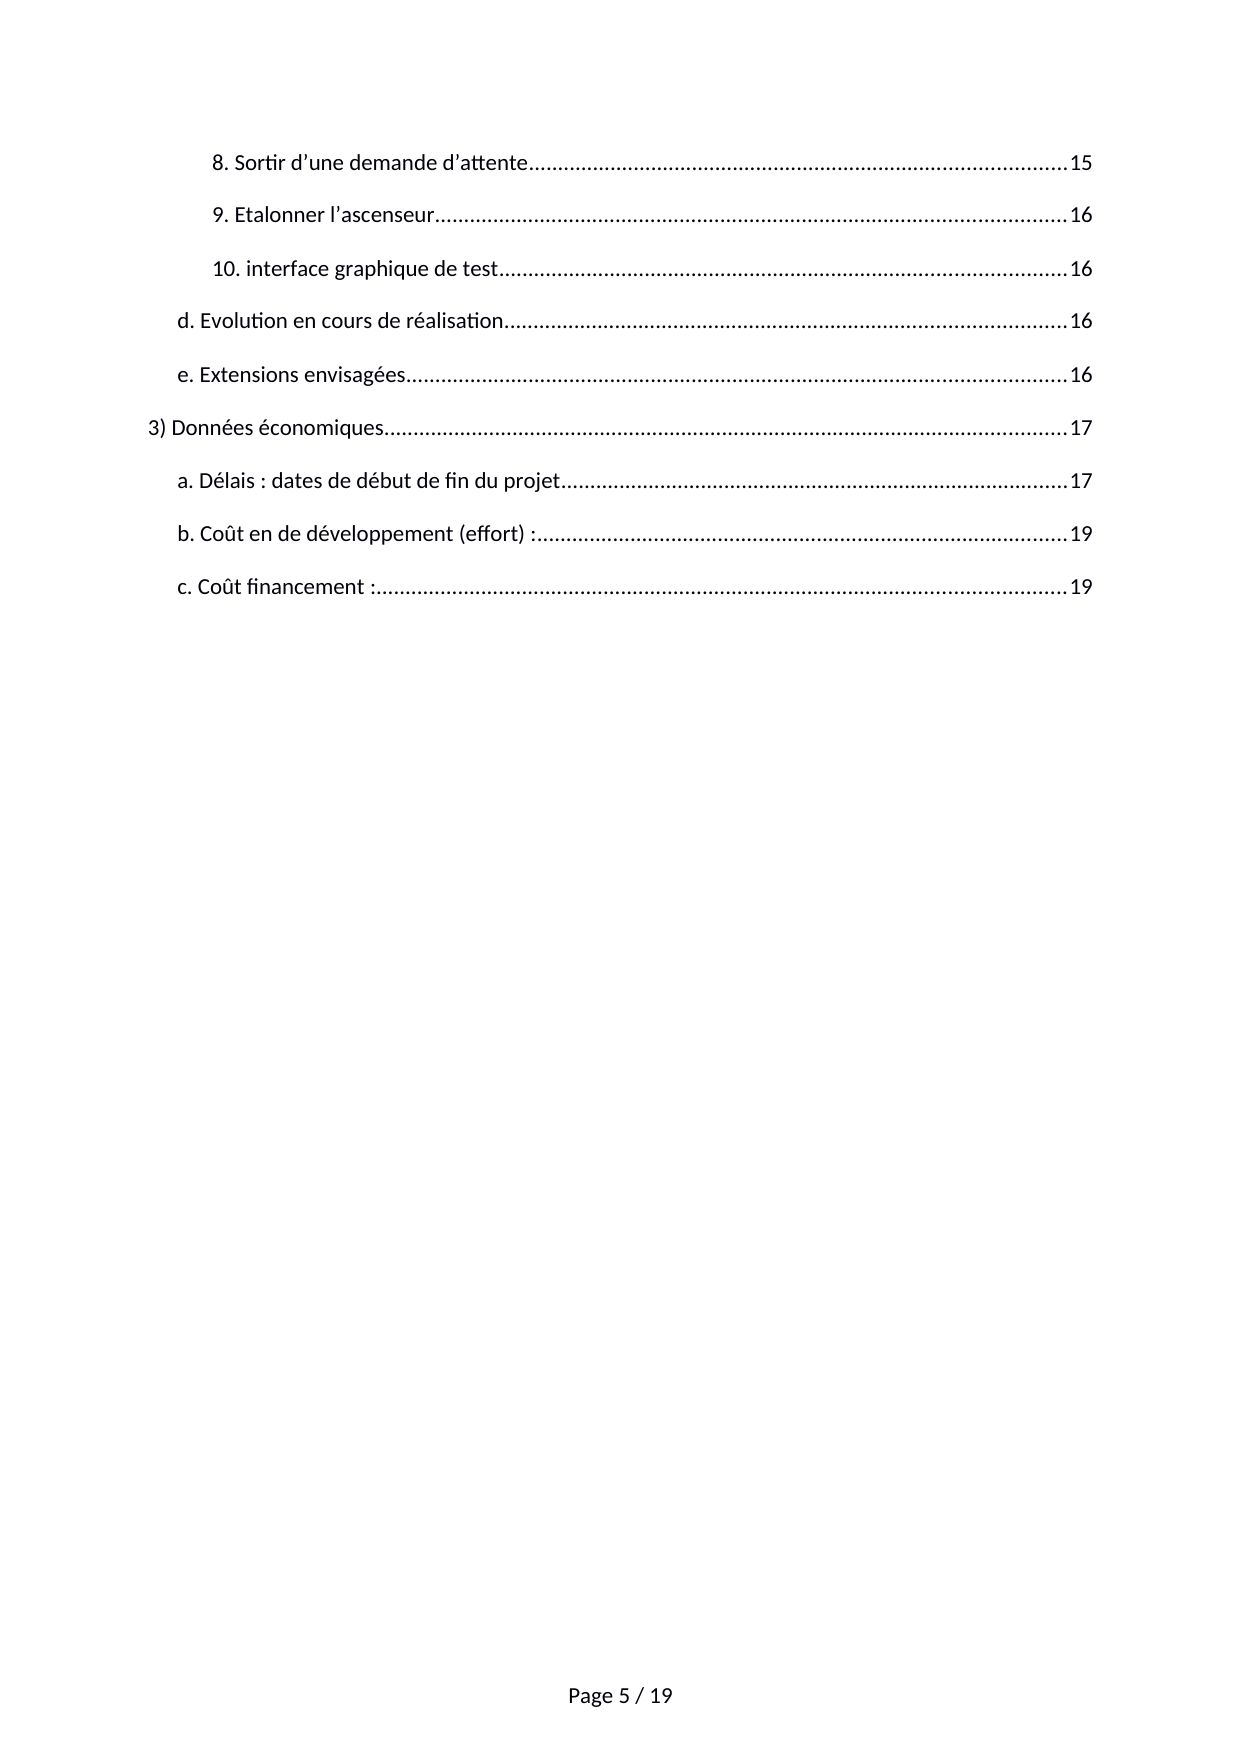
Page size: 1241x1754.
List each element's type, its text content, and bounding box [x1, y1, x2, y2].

text c. Coût financement : 19 [177, 572, 1093, 600]
text 8. Sortir d’une demande d’attente 15 [207, 148, 1093, 176]
text b. Coût en de développement (effort) : 19 [177, 519, 1093, 547]
text d. Evolution en cours de réalisation 16 [177, 307, 1093, 335]
text 3) Données économiques 17 [148, 413, 1093, 441]
text e. Extensions envisagées 16 [177, 360, 1093, 388]
text 9. Etalonner l’ascenseur 16 [207, 201, 1093, 229]
text a. Délais : dates de début de fin du projet 17 [177, 466, 1093, 494]
text 10. interface graphique de test 16 [207, 254, 1093, 282]
